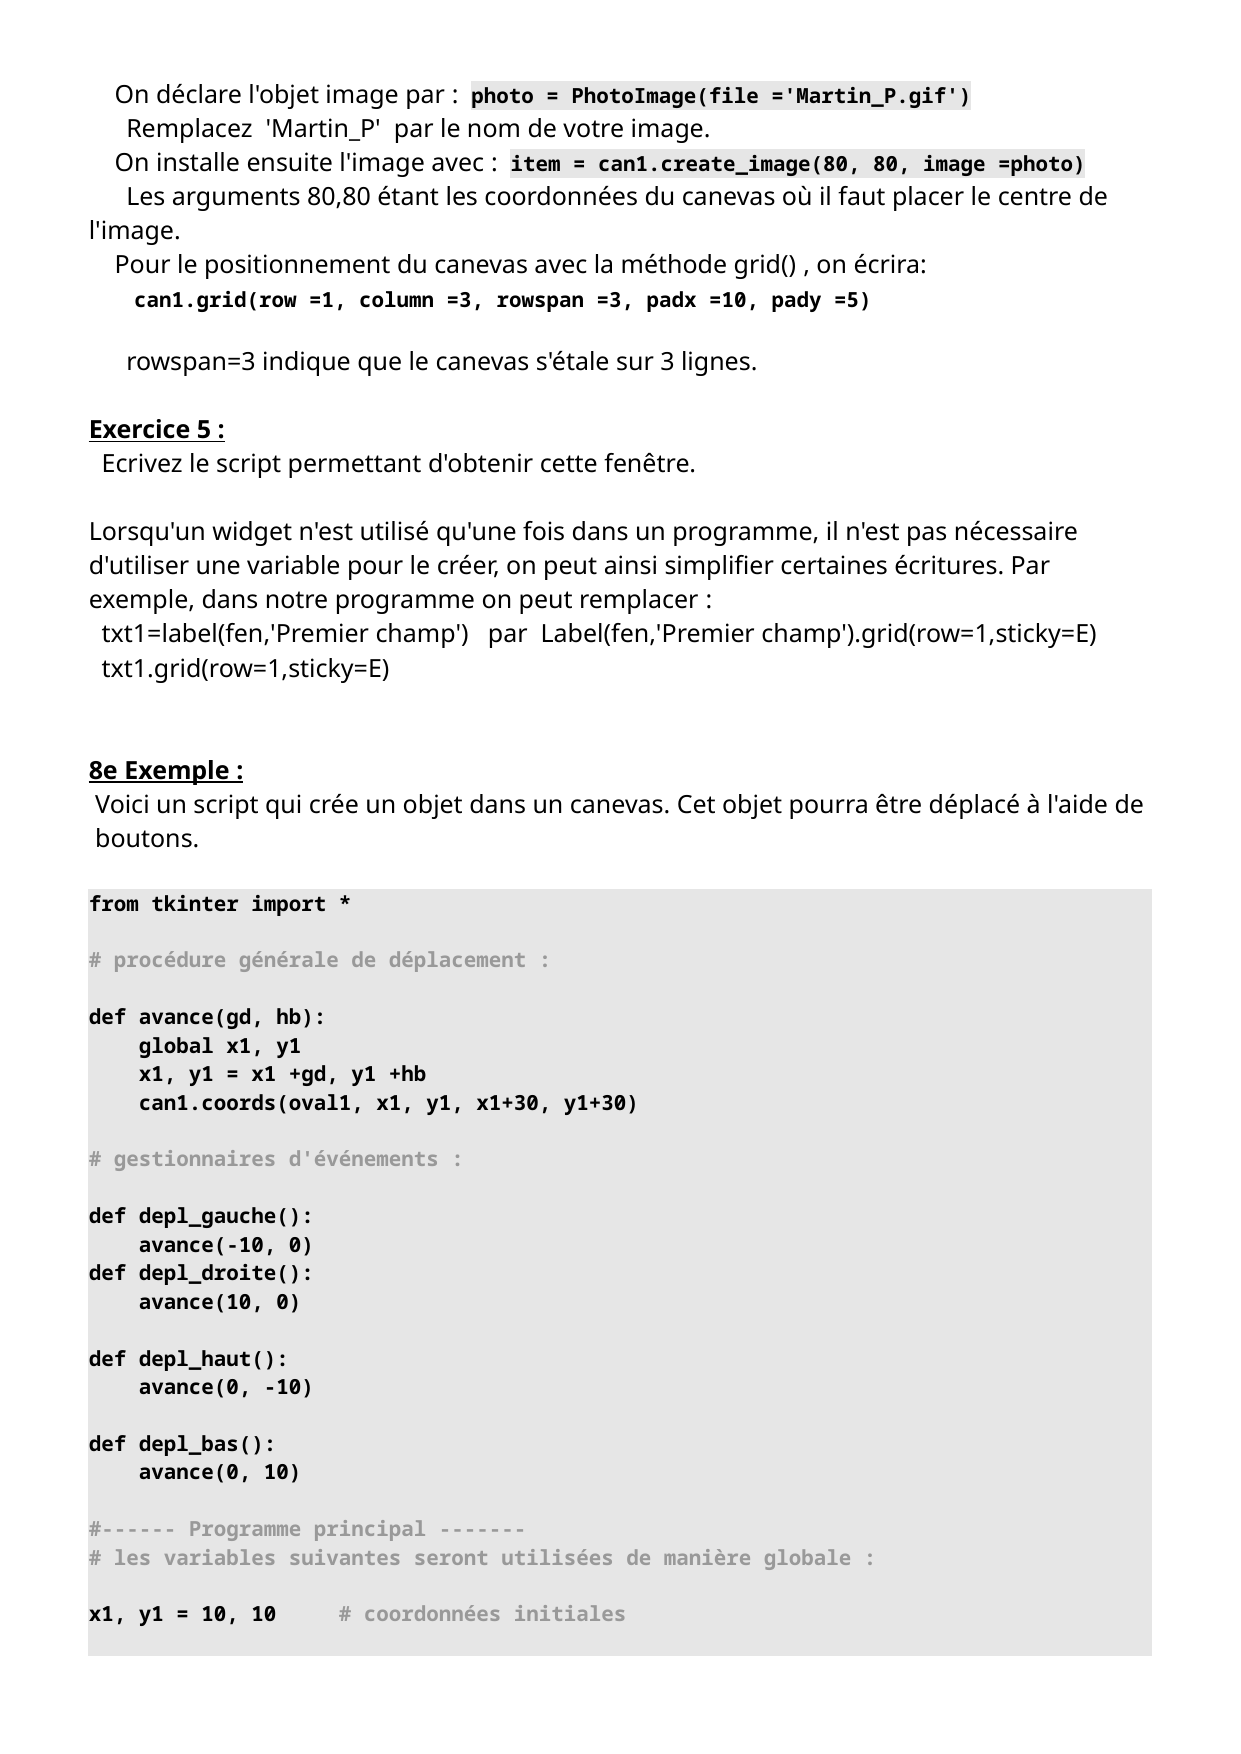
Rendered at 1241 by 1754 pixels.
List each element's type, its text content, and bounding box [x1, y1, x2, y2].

text Voici un script qui crée un objet dans un canevas. Cet objet pourra être déplacé à l'aide de [88, 786, 1152, 821]
text avance(0, -10) [88, 1372, 1152, 1401]
text Remplacez 'Martin_P' par le nom de votre image. [88, 111, 1152, 145]
text can1.coords(oval1, x1, y1, x1+30, y1+30) [88, 1088, 1152, 1116]
text avance(10, 0) [88, 1287, 1152, 1315]
text txt1=label(fen,'Premier champ') par Label(fen,'Premier champ').grid(row=1,sticky=E) [88, 616, 1152, 650]
text def depl_gauche(): [88, 1201, 1152, 1230]
text Ecrivez le script permettant d'obtenir cette fenêtre. [88, 446, 1152, 480]
text def depl_droite(): [88, 1258, 1152, 1287]
text Lorsqu'un widget n'est utilisé qu'une fois dans un programme, il n'est pas nécessaire d'utiliser une variable pour le créer, on peut ainsi simplifier certaines écritures. Par exemple, dans notre programme on peut remplacer : [88, 514, 1152, 616]
text avance(0, 10) [88, 1457, 1152, 1486]
text avance(-10, 0) [88, 1230, 1152, 1258]
text def depl_bas(): [88, 1429, 1152, 1457]
text # les variables suivantes seront utilisées de manière globale : [88, 1543, 1152, 1571]
text On déclare l'objet image par : photo = PhotoImage(file ='Martin_P.gif') [88, 77, 1152, 111]
text x1, y1 = x1 +gd, y1 +hb [88, 1059, 1152, 1088]
text Exercice 5 : [88, 412, 1152, 446]
text can1.grid(row =1, column =3, rowspan =3, padx =10, pady =5) [88, 281, 1152, 315]
text def depl_haut(): [88, 1344, 1152, 1372]
text # gestionnaires d'événements : [88, 1144, 1152, 1173]
text #------ Programme principal ------- [88, 1514, 1152, 1543]
text x1, y1 = 10, 10 # coordonnées initiales [88, 1599, 1152, 1628]
text global x1, y1 [88, 1031, 1152, 1059]
text Les arguments 80,80 étant les coordonnées du canevas où il faut placer le centre de l'image. [88, 179, 1152, 247]
text def avance(gd, hb): [88, 1002, 1152, 1031]
text 8e Exemple : [88, 752, 1152, 786]
text On installe ensuite l'image avec : item = can1.create_image(80, 80, image =photo) [88, 145, 1152, 179]
text from tkinter import * [88, 889, 1152, 917]
text txt1.grid(row=1,sticky=E) [88, 650, 1152, 684]
text rowspan=3 indique que le canevas s'étale sur 3 lignes. [88, 344, 1152, 378]
text Pour le positionnement du canevas avec la méthode grid() , on écrira: [88, 247, 1152, 281]
text boutons. [88, 821, 1152, 854]
text # procédure générale de déplacement : [88, 946, 1152, 974]
